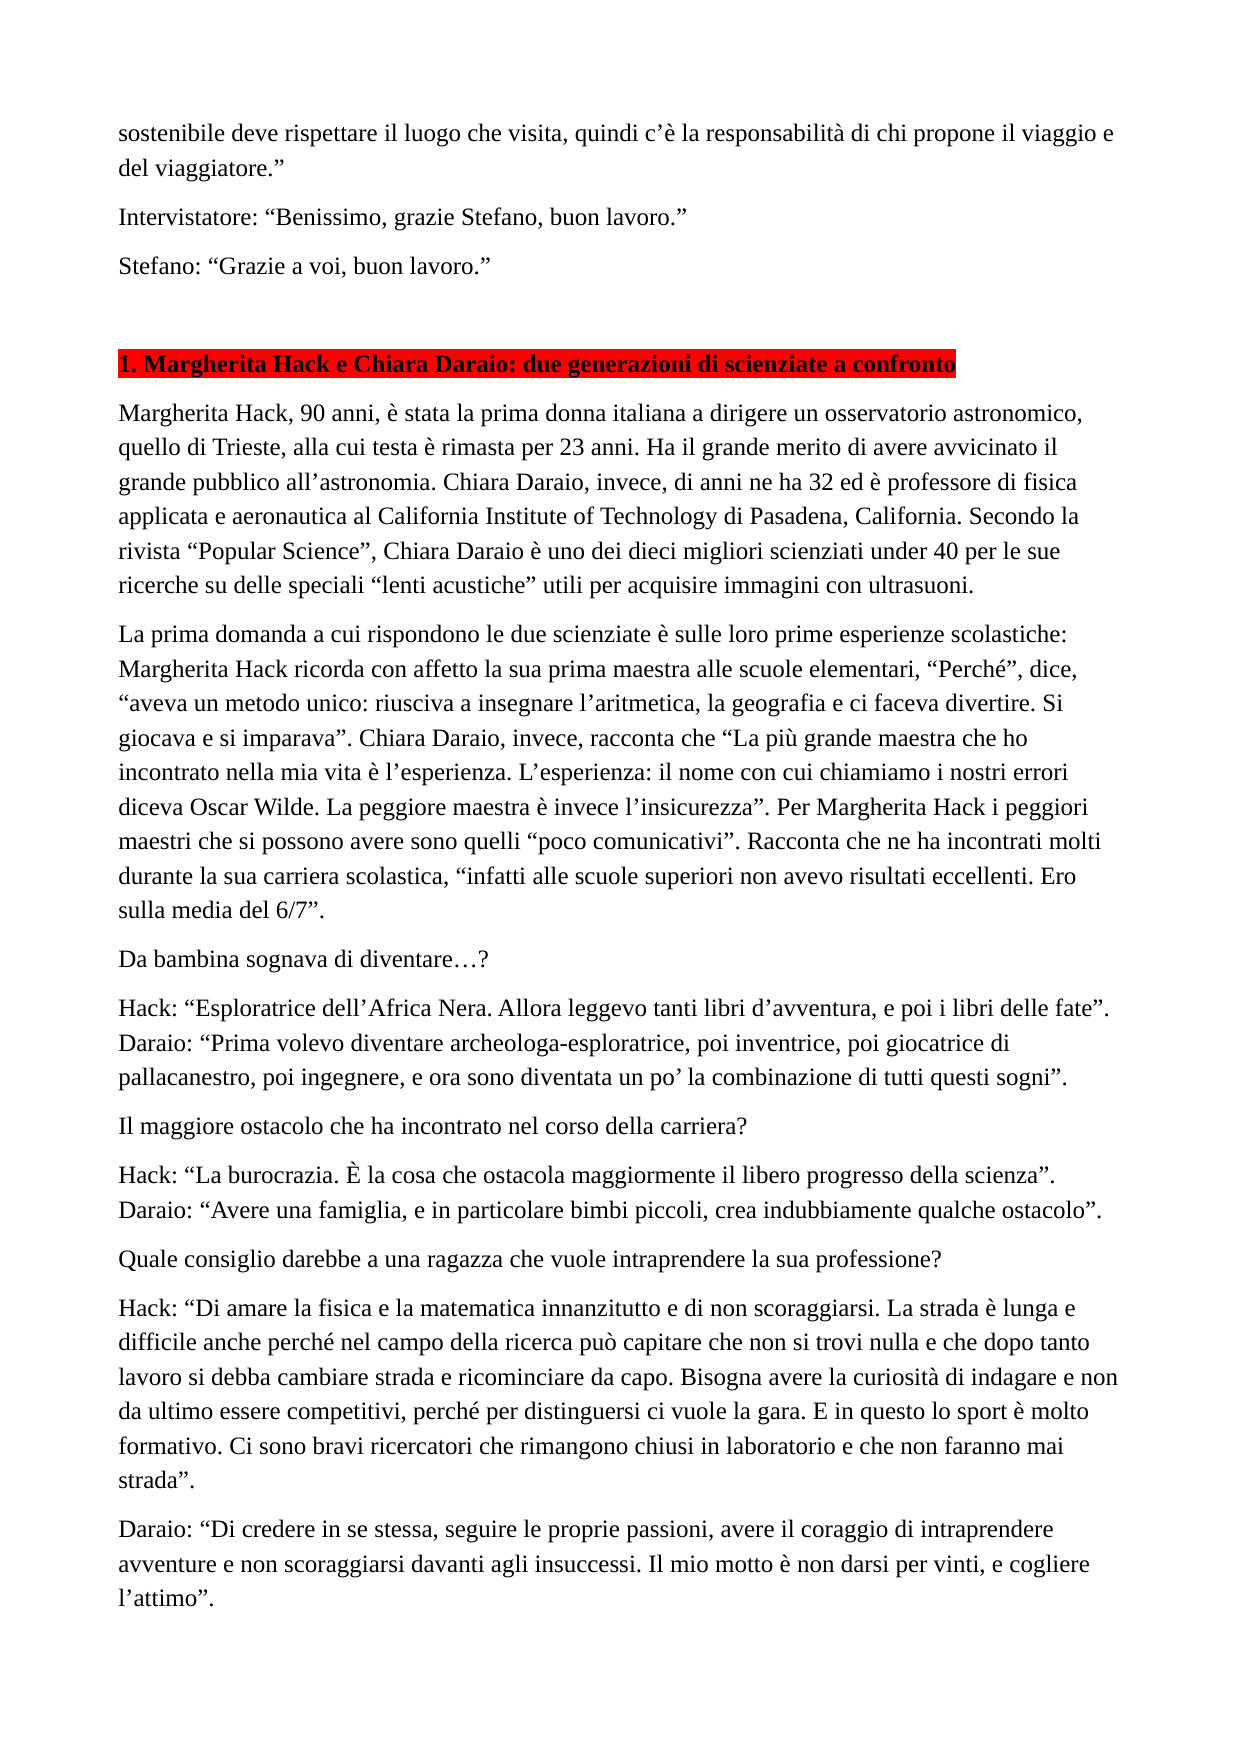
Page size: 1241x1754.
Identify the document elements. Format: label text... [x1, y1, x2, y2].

text Il maggiore ostacolo che ha incontrato nel corso della carriera? [118, 1111, 1122, 1140]
text Daraio: “Di credere in se stessa, seguire le proprie passioni, avere il coraggio di intraprendere avventure e non scoraggiarsi davanti agli insuccessi. Il mio motto è non darsi per vinti, e cogliere l’attimo”. [118, 1514, 1122, 1612]
text La prima domanda a cui rispondono le due scienziate è sulle loro prime esperienze scolastiche: Margherita Hack ricorda con affetto la sua prima maestra alle scuole elementari, “Perché”, dice, “aveva un metodo unico: riusciva a insegnare l’aritmetica, la geografia e ci faceva divertire. Si giocava e si imparava”. Chiara Daraio, invece, racconta che “La più grande maestra che ho incontrato nella mia vita è l’esperienza. L’esperienza: il nome con cui chiamiamo i nostri errori diceva Oscar Wilde. La peggiore maestra è invece l’insicurezza”. Per Margherita Hack i peggiori maestri che si possono avere sono quelli “poco comunicativi”. Racconta che ne ha incontrati molti durante la sua carriera scolastica, “infatti alle scuole superiori non avevo risultati eccellenti. Ero sulla media del 6/7”. [118, 619, 1122, 924]
text Hack: “La burocrazia. È la cosa che ostacola maggiormente il libero progresso della scienza”. Daraio: “Avere una famiglia, e in particolare bimbi piccoli, crea indubbiamente qualche ostacolo”. [118, 1160, 1122, 1224]
text Hack: “Esploratrice dell’Africa Nera. Allora leggevo tanti libri d’avventura, e poi i libri delle fate”. Daraio: “Prima volevo diventare archeologa-esploratrice, poi inventrice, poi giocatrice di pallacanestro, poi ingegnere, e ora sono diventata un po’ la combinazione di tutti questi sogni”. [118, 993, 1122, 1091]
text Da bambina sognava di diventare…? [118, 944, 1122, 973]
text Intervistatore: “Benissimo, grazie Stefano, buon lavoro.” [118, 202, 1122, 230]
text sostenibile deve rispettare il luogo che visita, quindi c’è la responsabilità di chi propone il viaggio e del viaggiatore.” [118, 118, 1122, 181]
text Stefano: “Grazie a voi, buon lavoro.” [118, 251, 1122, 279]
text Margherita Hack, 90 anni, è stata la prima donna italiana a dirigere un osservatorio astronomico, quello di Trieste, alla cui testa è rimasta per 23 anni. Ha il grande merito di avere avvicinato il grande pubblico all’astronomia. Chiara Daraio, invece, di anni ne ha 32 ed è professore di fisica applicata e aeronautica al California Institute of Technology di Pasadena, California. Secondo la rivista “Popular Science”, Chiara Daraio è uno dei dieci migliori scienziati under 40 per le sue ricerche su delle speciali “lenti acustiche” utili per acquisire immagini con ultrasuoni. [118, 398, 1122, 599]
text Hack: “Di amare la fisica e la matematica innanzitutto e di non scoraggiarsi. La strada è lunga e difficile anche perché nel campo della ricerca può capitare che non si trovi nulla e che dopo tanto lavoro si debba cambiare strada e ricominciare da capo. Bisogna avere la curiosità di indagare e non da ultimo essere competitivi, perché per distinguersi ci vuole la gara. E in questo lo sport è molto formativo. Ci sono bravi ricercatori che rimangono chiusi in laboratorio e che non faranno mai strada”. [118, 1293, 1122, 1494]
text 1. Margherita Hack e Chiara Daraio: due generazioni di scienziate a confronto [118, 349, 1122, 378]
text Quale consiglio darebbe a una ragazza che vuole intraprendere la sua professione? [118, 1244, 1122, 1273]
